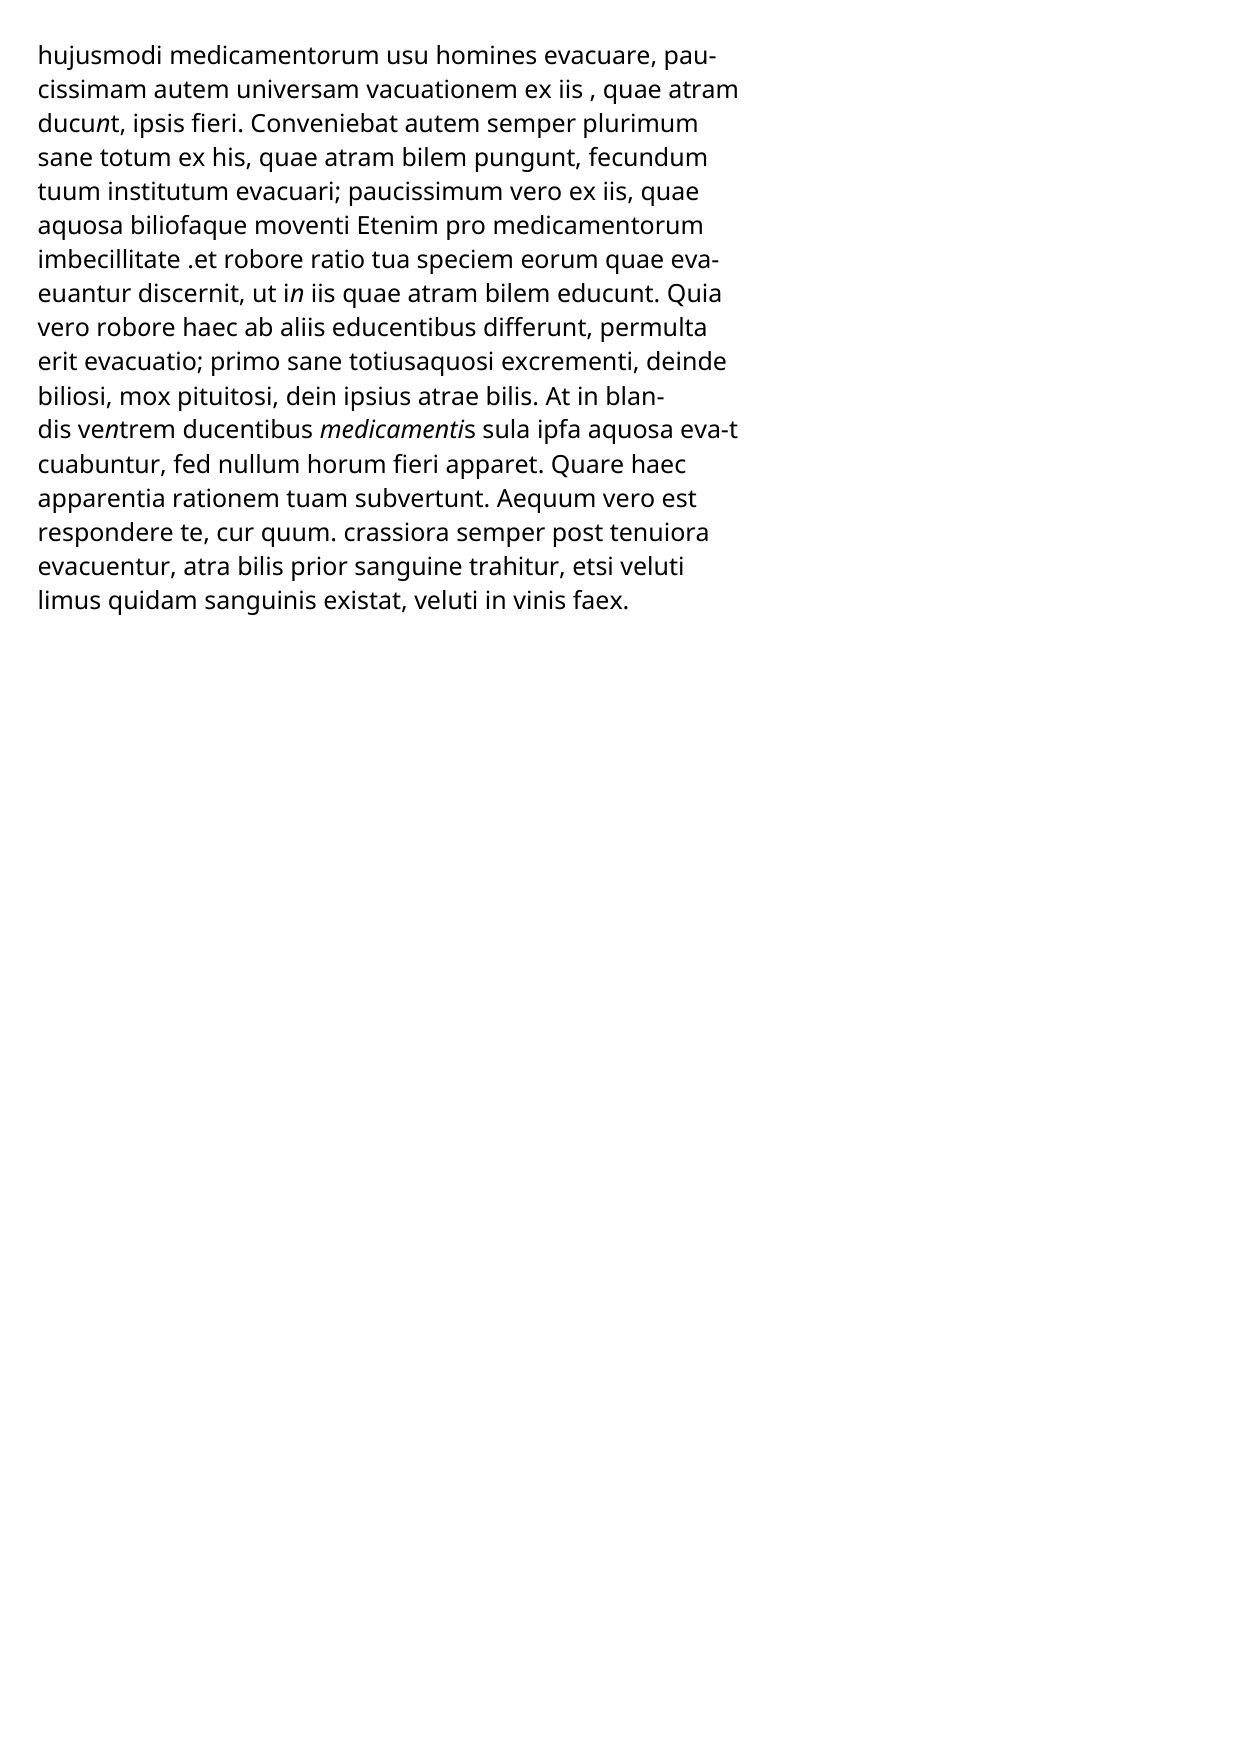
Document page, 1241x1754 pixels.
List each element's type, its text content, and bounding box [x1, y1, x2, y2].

text hujusmodi medicamentorum usu homines evacuare, pau- cissimam autem universam vacuationem ex iis , quae atram ducunt, ipsis fieri. Conveniebat autem semper plurimum sane totum ex his, quae atram bilem pungunt, fecundum tuum institutum evacuari; paucissimum vero ex iis, quae aquosa biliofaque moventi Etenim pro medicamentorum imbecillitate .et robore ratio tua speciem eorum quae eva- euantur discernit, ut in iis quae atram bilem educunt. Quia vero robore haec ab aliis educentibus differunt, permulta erit evacuatio; primo sane totiusaquosi excrementi, deinde biliosi, mox pituitosi, dein ipsius atrae bilis. At in blan- dis ventrem ducentibus medicamentis sula ipfa aquosa eva-t cuabuntur, fed nullum horum fieri apparet. Quare haec apparentia rationem tuam subvertunt. Aequum vero est respondere te, cur quum. crassiora semper post tenuiora evacuentur, atra bilis prior sanguine trahitur, etsi veluti limus quidam sanguinis existat, veluti in vinis faex. [37, 37, 1203, 617]
